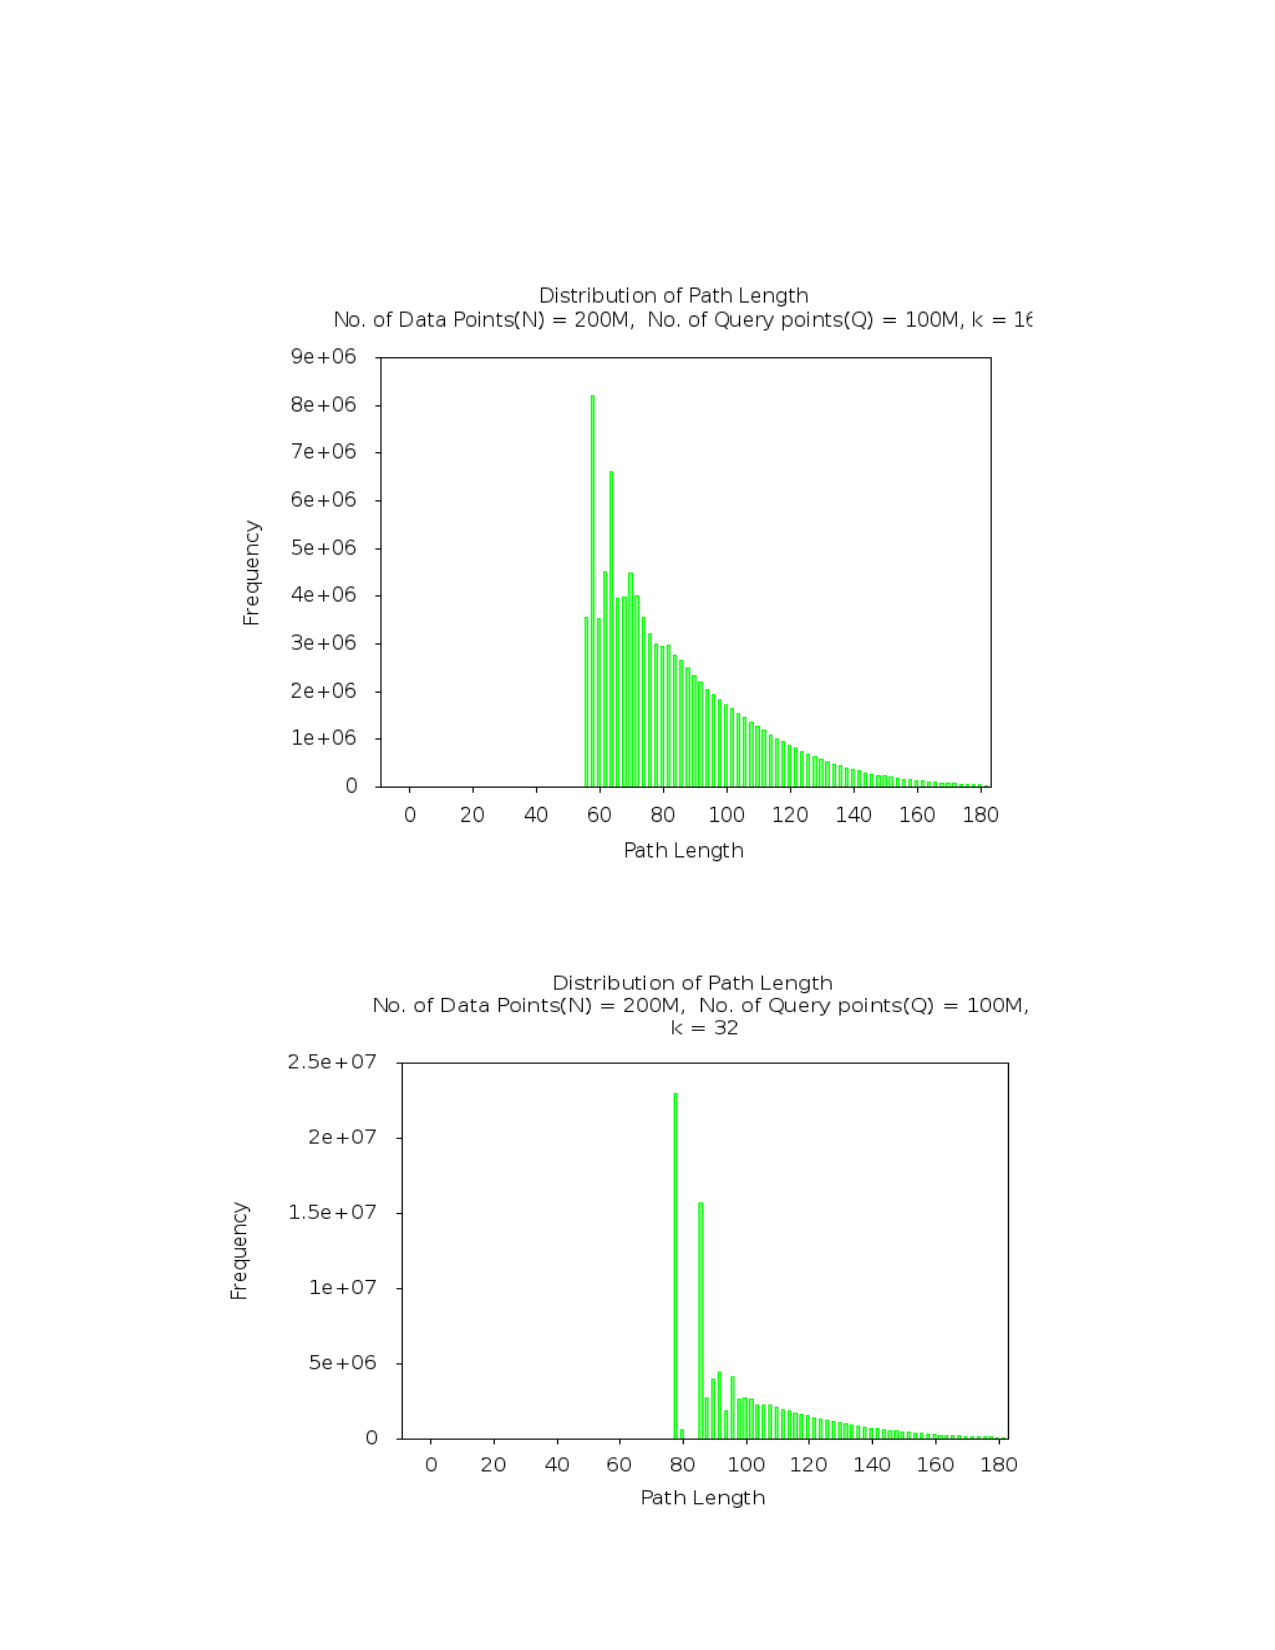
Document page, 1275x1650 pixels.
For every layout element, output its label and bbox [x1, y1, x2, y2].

picture [223, 951, 1052, 1515]
picture [236, 261, 1033, 869]
